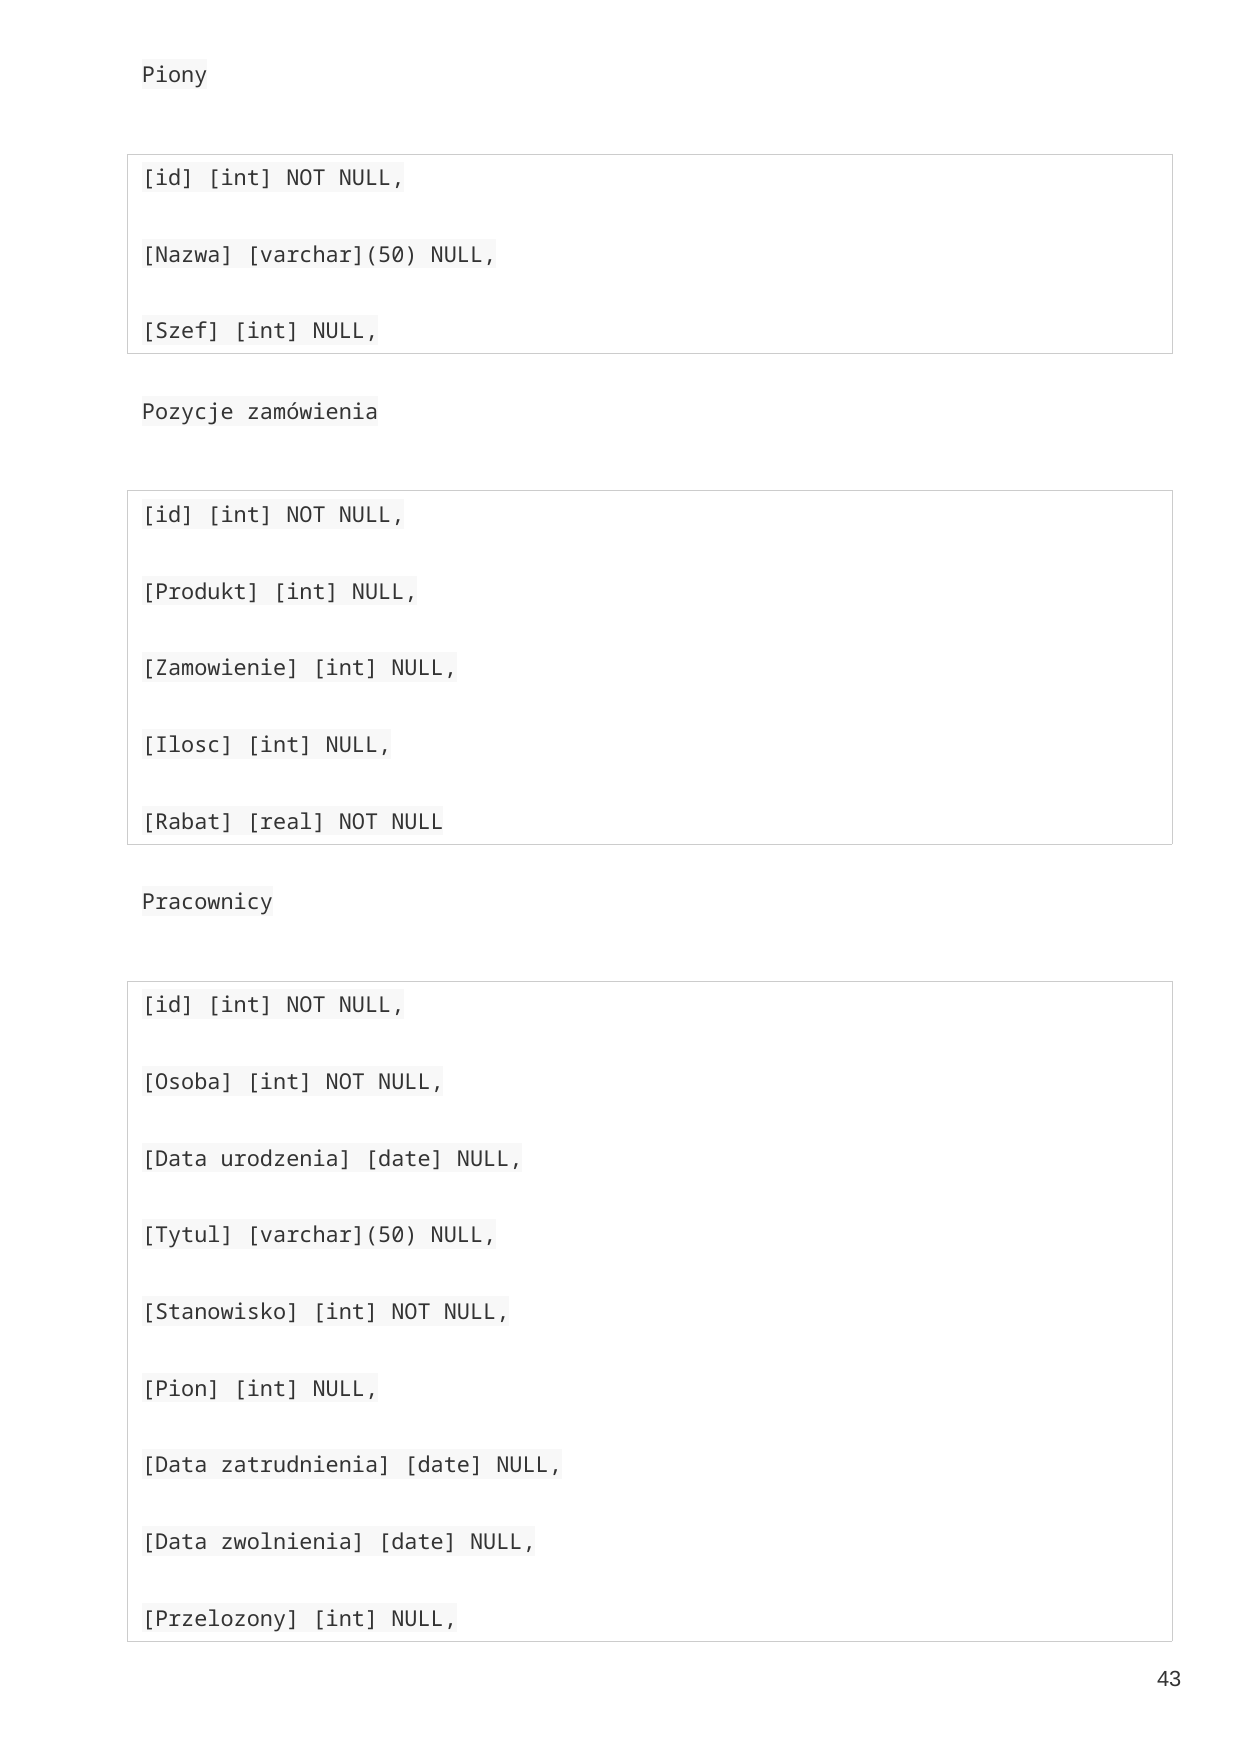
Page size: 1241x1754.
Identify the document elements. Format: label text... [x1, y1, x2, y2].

text [id] [int] NOT NULL, [128, 982, 1172, 1019]
text [Szef] [int] NULL, [128, 307, 1172, 353]
text [Zamowienie] [int] NULL, [128, 644, 1172, 682]
text Pozycje zamówienia [378, 396, 1158, 426]
text Piony [207, 59, 1158, 89]
text [Pion] [int] NULL, [128, 1364, 1172, 1402]
text [Data urodzenia] [date] NULL, [128, 1134, 1172, 1172]
text [Produkt] [int] NULL, [128, 567, 1172, 605]
text [Stanowisko] [int] NOT NULL, [128, 1287, 1172, 1326]
text [Osoba] [int] NOT NULL, [128, 1057, 1172, 1096]
text [Nazwa] [varchar](50) NULL, [128, 230, 1172, 268]
text [Rabat] [real] NOT NULL [128, 797, 1172, 844]
text [Data zwolnienia] [date] NULL, [128, 1517, 1172, 1556]
text [Tytul] [varchar](50) NULL, [128, 1211, 1172, 1249]
text Pracownicy [273, 886, 1158, 916]
text [Przelozony] [int] NULL, [128, 1594, 1172, 1641]
text [id] [int] NOT NULL, [128, 155, 1172, 192]
text [Data zatrudnienia] [date] NULL, [128, 1441, 1172, 1479]
text [Ilosc] [int] NULL, [128, 720, 1172, 759]
text [id] [int] NOT NULL, [128, 491, 1172, 529]
